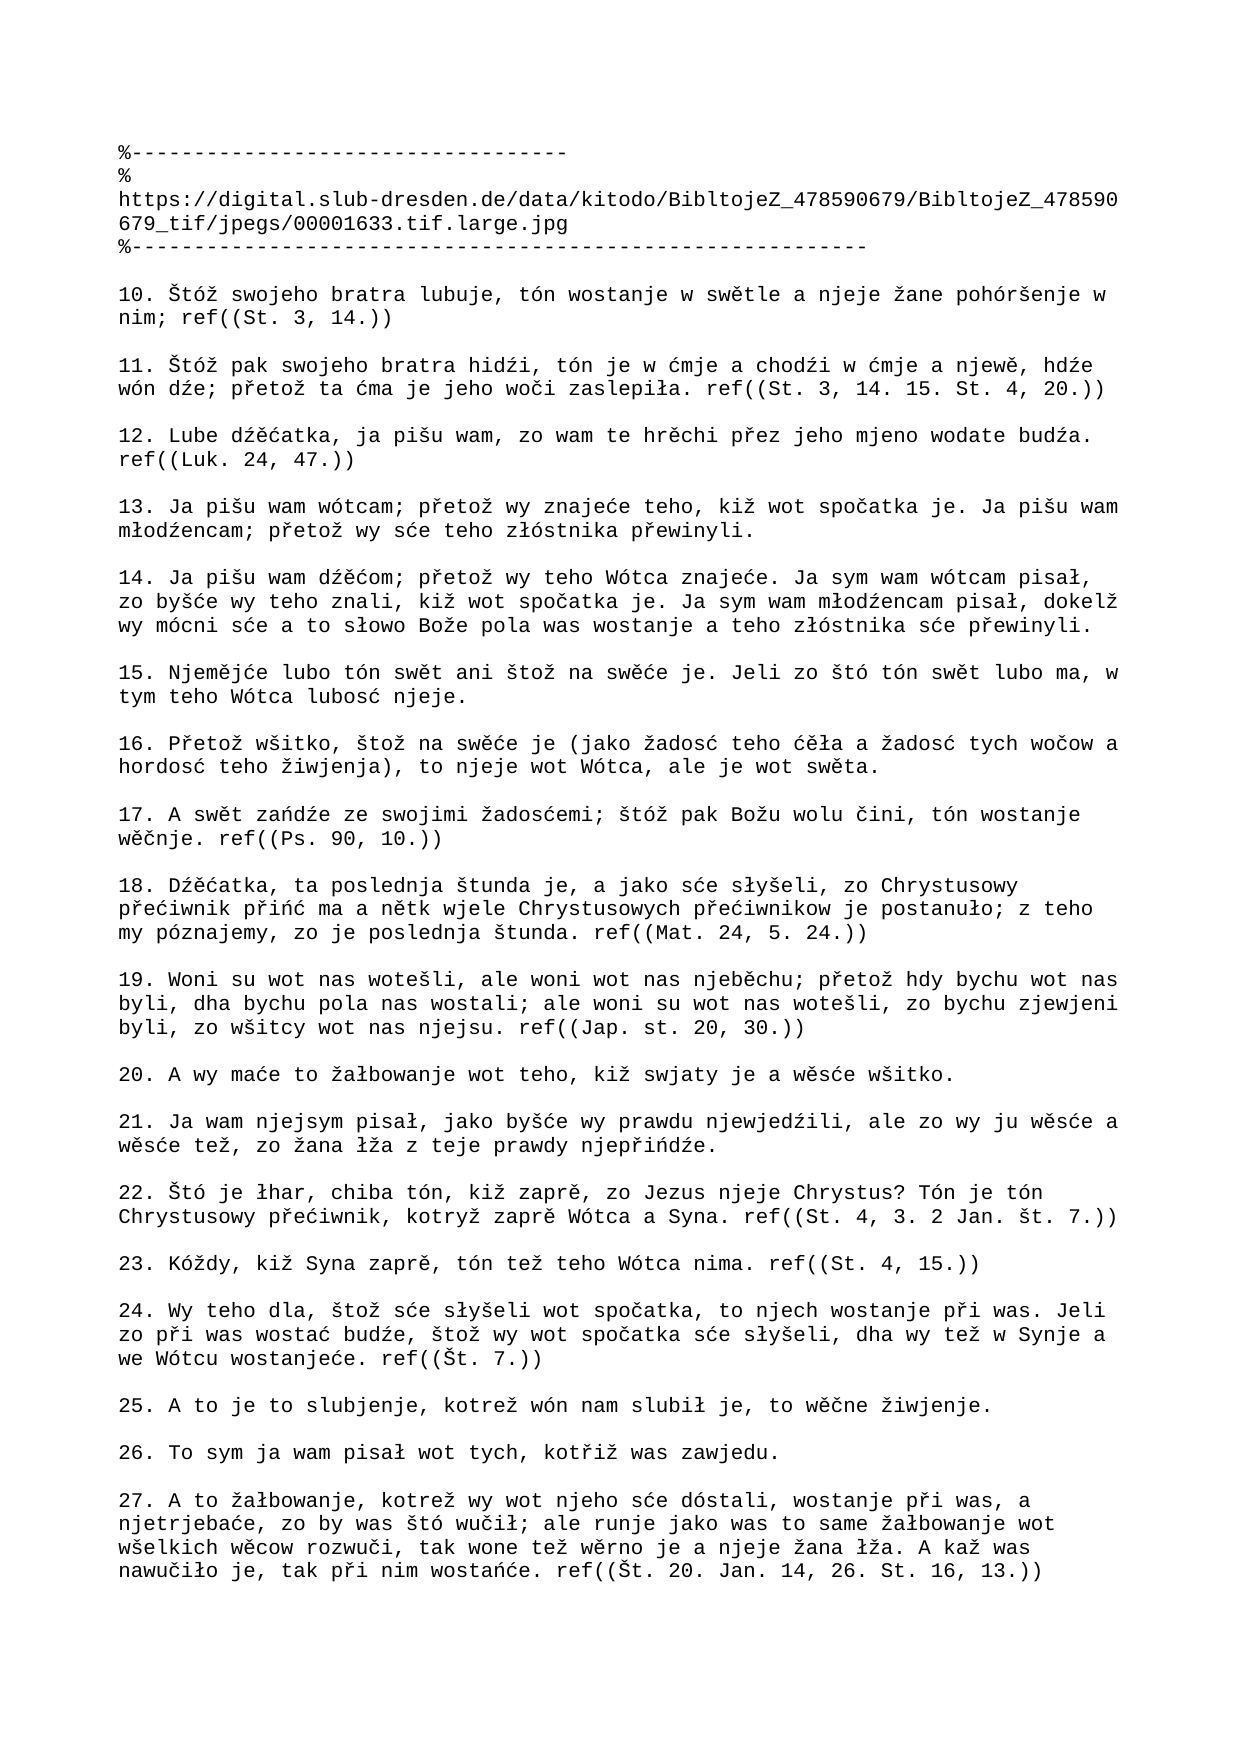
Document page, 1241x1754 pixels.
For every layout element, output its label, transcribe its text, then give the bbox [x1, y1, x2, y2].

text 15. Njemějće lubo tón swět ani štož na swěće je. Jeli zo štó tón swět lubo ma, w tym teho Wótca lubosć njeje. [118, 662, 1122, 709]
text 12. Lube dźěćatka, ja pišu wam, zo wam te hrěchi přez jeho mjeno wodate budźa. ref((Luk. 24, 47.)) [118, 426, 1122, 473]
text 25. A to je to slubjenje, kotrež wón nam slubił je, to wěčne žiwjenje. [118, 1395, 1122, 1419]
text 21. Ja wam njejsym pisał, jako byšće wy prawdu njewjedźili, ale zo wy ju wěsće a wěsće tež, zo žana łža z teje prawdy njepřińdźe. [118, 1111, 1122, 1158]
text 26. To sym ja wam pisał wot tych, kotřiž was zawjedu. [118, 1442, 1122, 1466]
text 11. Štóž pak swojeho bratra hidźi, tón je w ćmje a chodźi w ćmje a njewě, hdźe wón dźe; přetož ta ćma je jeho woči zaslepiła. ref((St. 3, 14. 15. St. 4, 20.)) [118, 354, 1122, 402]
text 19. Woni su wot nas wotešli, ale woni wot nas njeběchu; přetož hdy bychu wot nas byli, dha bychu pola nas wostali; ale woni su wot nas wotešli, zo bychu zjewjeni byli, zo wšitcy wot nas njejsu. ref((Jap. st. 20, 30.)) [118, 969, 1122, 1040]
text 23. Kóždy, kiž Syna zaprě, tón tež teho Wótca nima. ref((St. 4, 15.)) [118, 1253, 1122, 1277]
text 14. Ja pišu wam dźěćom; přetož wy teho Wótca znajeće. Ja sym wam wótcam pisał, zo byšće wy teho znali, kiž wot spočatka je. Ja sym wam młodźencam pisał, dokelž wy mócni sće a to słowo Bože pola was wostanje a teho złóstnika sće přewinyli. [118, 567, 1122, 638]
text %----------------------------------- [118, 142, 1122, 165]
text %----------------------------------------------------------- [118, 236, 1122, 260]
text 22. Štó je łhar, chiba tón, kiž zaprě, zo Jezus njeje Chrystus? Tón je tón Chrystusowy přećiwnik, kotryž zaprě Wótca a Syna. ref((St. 4, 3. 2 Jan. št. 7.)) [118, 1182, 1122, 1229]
text 20. A wy maće to žałbowanje wot teho, kiž swjaty je a wěsće wšitko. [118, 1064, 1122, 1088]
text 27. A to žałbowanje, kotrež wy wot njeho sće dóstali, wostanje při was, a njetrjebaće, zo by was štó wučił; ale runje jako was to same žałbowanje wot wšelkich wěcow rozwuči, tak wone tež wěrno je a njeje žana łža. A kaž was nawučiło je, tak při nim wostańće. ref((Št. 20. Jan. 14, 26. St. 16, 13.)) [118, 1489, 1122, 1584]
text 13. Ja pišu wam wótcam; přetož wy znajeće teho, kiž wot spočatka je. Ja pišu wam młodźencam; přetož wy sće teho złóstnika přewinyli. [118, 496, 1122, 544]
text 10. Štóž swojeho bratra lubuje, tón wostanje w swětle a njeje žane pohóršenje w nim; ref((St. 3, 14.)) [118, 284, 1122, 331]
text 16. Přetož wšitko, štož na swěće je (jako žadosć teho ćěła a žadosć tych wočow a hordosć teho žiwjenja), to njeje wot Wótca, ale je wot swěta. [118, 733, 1122, 780]
text % https://digital.slub-dresden.de/data/kitodo/BibltojeZ_478590679/BibltojeZ_478590679_tif/jpegs/00001633.tif.large.jpg [118, 165, 1122, 236]
text 17. A swět zańdźe ze swojimi žadosćemi; štóž pak Božu wolu čini, tón wostanje wěčnje. ref((Ps. 90, 10.)) [118, 804, 1122, 851]
text 24. Wy teho dla, štož sće słyšeli wot spočatka, to njech wostanje při was. Jeli zo při was wostać budźe, štož wy wot spočatka sće słyšeli, dha wy tež w Synje a we Wótcu wostanjeće. ref((Št. 7.)) [118, 1300, 1122, 1371]
text 18. Dźěćatka, ta poslednja štunda je, a jako sće słyšeli, zo Chrystusowy přećiwnik přińć ma a nětk wjele Chrystusowych přećiwnikow je postanuło; z teho my póznajemy, zo je poslednja štunda. ref((Mat. 24, 5. 24.)) [118, 875, 1122, 946]
